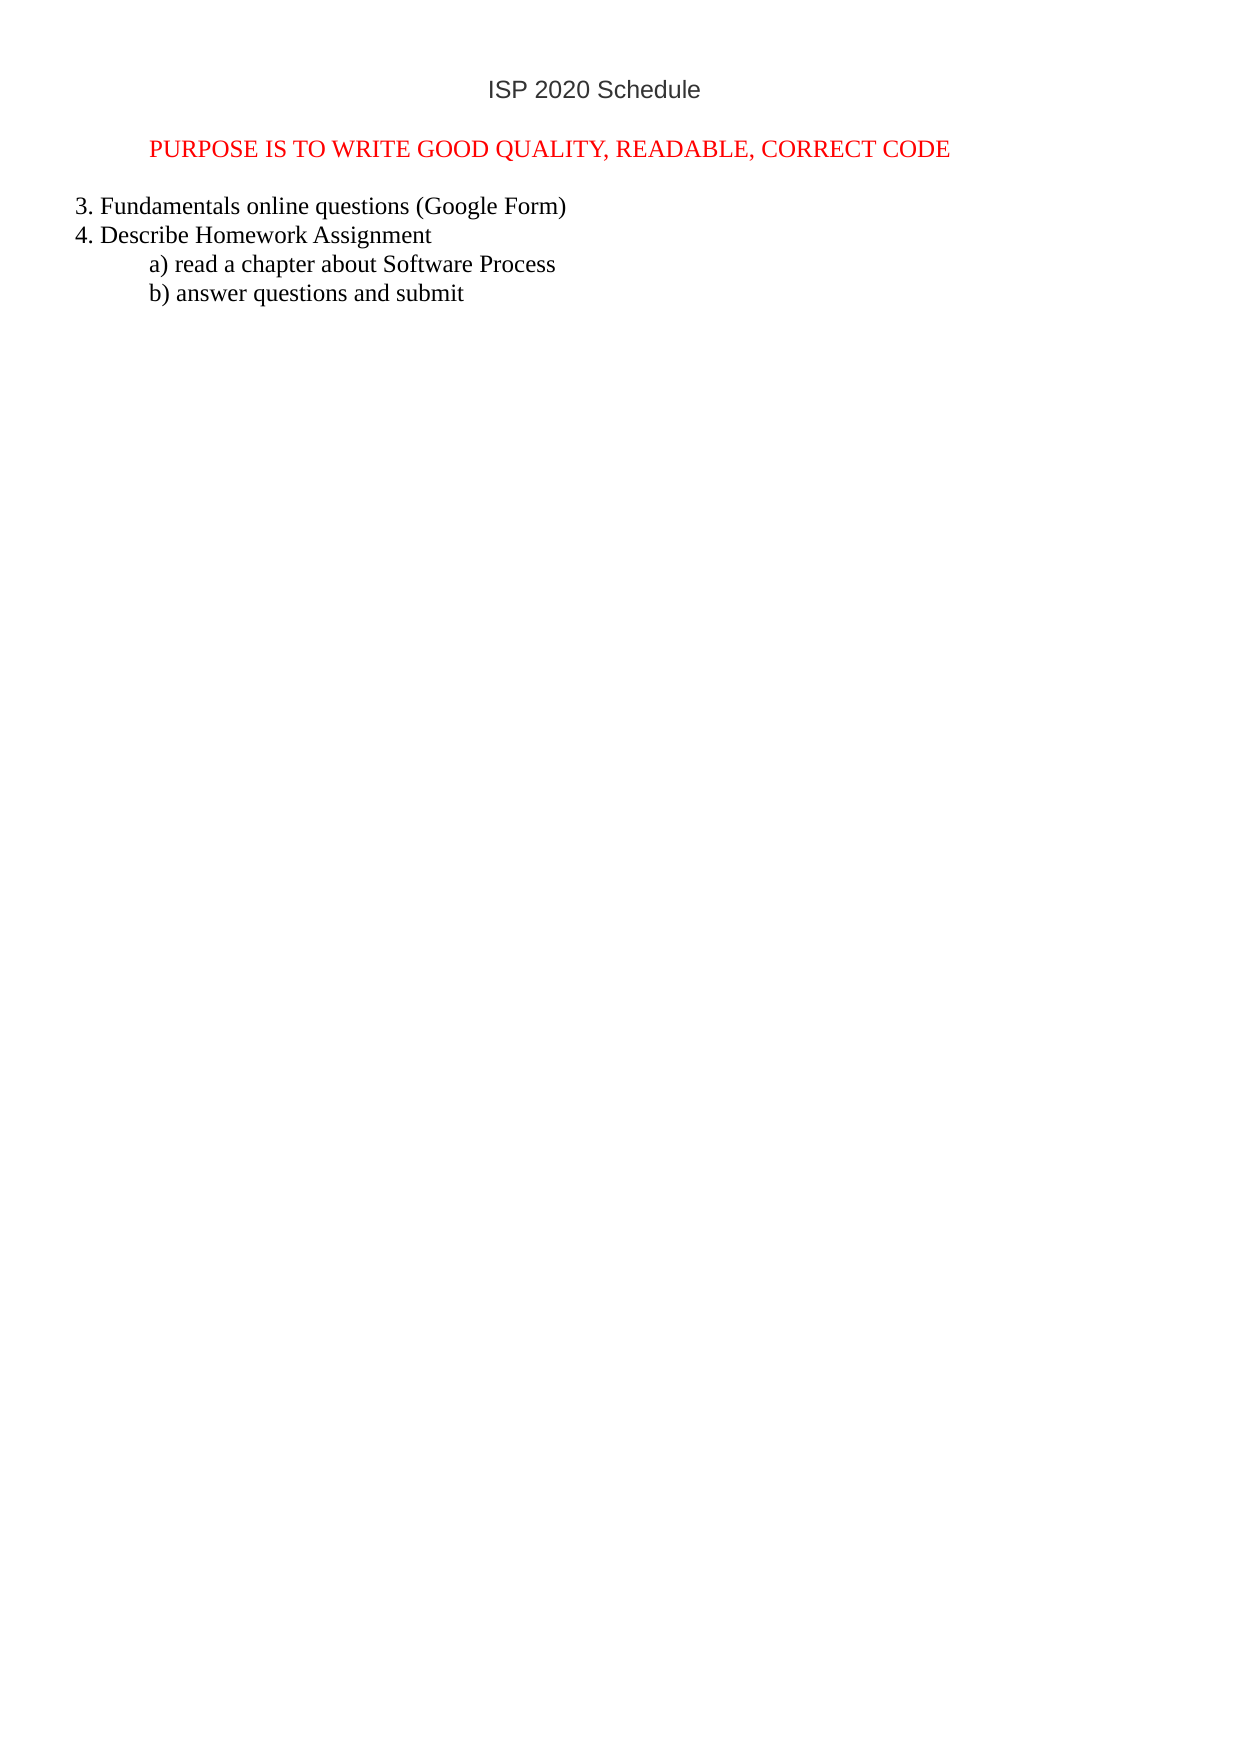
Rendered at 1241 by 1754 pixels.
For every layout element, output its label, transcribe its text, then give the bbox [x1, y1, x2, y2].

text 3. Fundamentals online questions (Google Form) [75, 191, 1166, 220]
text PURPOSE IS TO WRITE GOOD QUALITY, READABLE, CORRECT CODE [75, 134, 1166, 163]
text a) read a chapter about Software Process [75, 249, 1166, 278]
text 4. Describe Homework Assignment [75, 220, 1166, 249]
text b) answer questions and submit [75, 278, 1166, 306]
